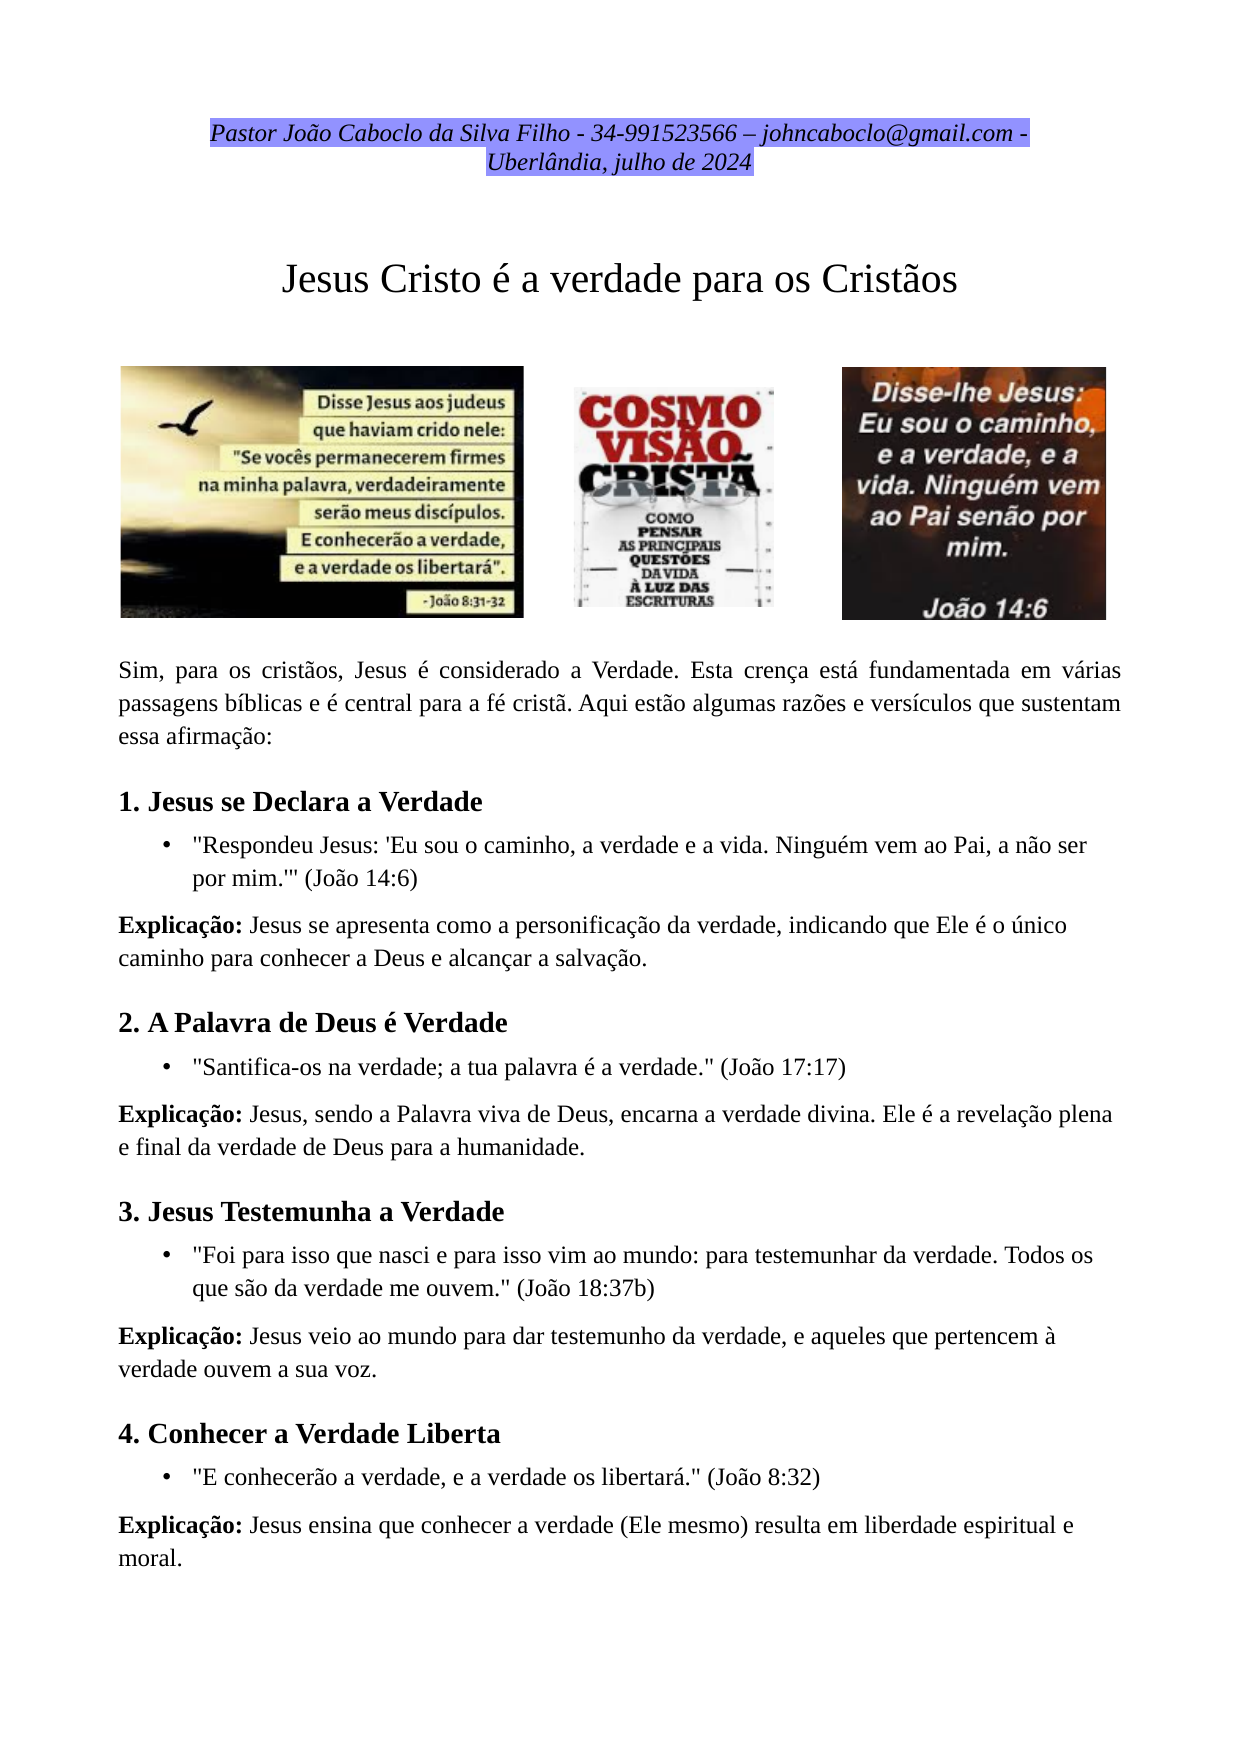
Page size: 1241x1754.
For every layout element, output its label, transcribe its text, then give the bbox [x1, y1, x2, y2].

subtitle 3. Jesus Testemunha a Verdade [118, 1194, 1122, 1228]
list "E conhecerão a verdade, e a verdade os libertará." (João 8:32) [162, 1462, 1122, 1491]
list "Santifica-os na verdade; a tua palavra é a verdade." (João 17:17) [162, 1052, 1122, 1080]
subtitle 4. Conhecer a Verdade Liberta [118, 1416, 1122, 1450]
picture [573, 387, 774, 607]
picture [120, 366, 524, 618]
subtitle 2. A Palavra de Deus é Verdade [118, 1006, 1122, 1039]
text Explicação: Jesus, sendo a Palavra viva de Deus, encarna a verdade divina. Ele é a revelação plena e final da verdade de Deus para a humanidade. [118, 1099, 1122, 1161]
list "Foi para isso que nasci e para isso vim ao mundo: para testemunhar da verdade. Todos os que são da verdade me ouvem." (João 18:37b) [162, 1240, 1122, 1302]
text Explicação: Jesus veio ao mundo para dar testemunho da verdade, e aqueles que pertencem à verdade ouvem a sua voz. [118, 1321, 1122, 1383]
list "Respondeu Jesus: 'Eu sou o caminho, a verdade e a vida. Ninguém vem ao Pai, a não ser por mim.'" (João 14:6) [162, 830, 1122, 891]
text Explicação: Jesus ensina que conhecer a verdade (Ele mesmo) resulta em liberdade espiritual e moral. [118, 1510, 1122, 1572]
picture [842, 367, 1107, 620]
subtitle 1. Jesus se Declara a Verdade [118, 784, 1122, 817]
text Jesus Cristo é a verdade para os Cristãos [118, 253, 1122, 301]
text Explicação: Jesus se apresenta como a personificação da verdade, indicando que Ele é o único caminho para conhecer a Deus e alcançar a salvação. [118, 910, 1122, 972]
text Sim, para os cristãos, Jesus é considerado a Verdade. Esta crença está fundamentada em várias passagens bíblicas e é central para a fé cristã. Aqui estão algumas razões e versículos que sustentam essa afirmação: [118, 655, 1122, 750]
